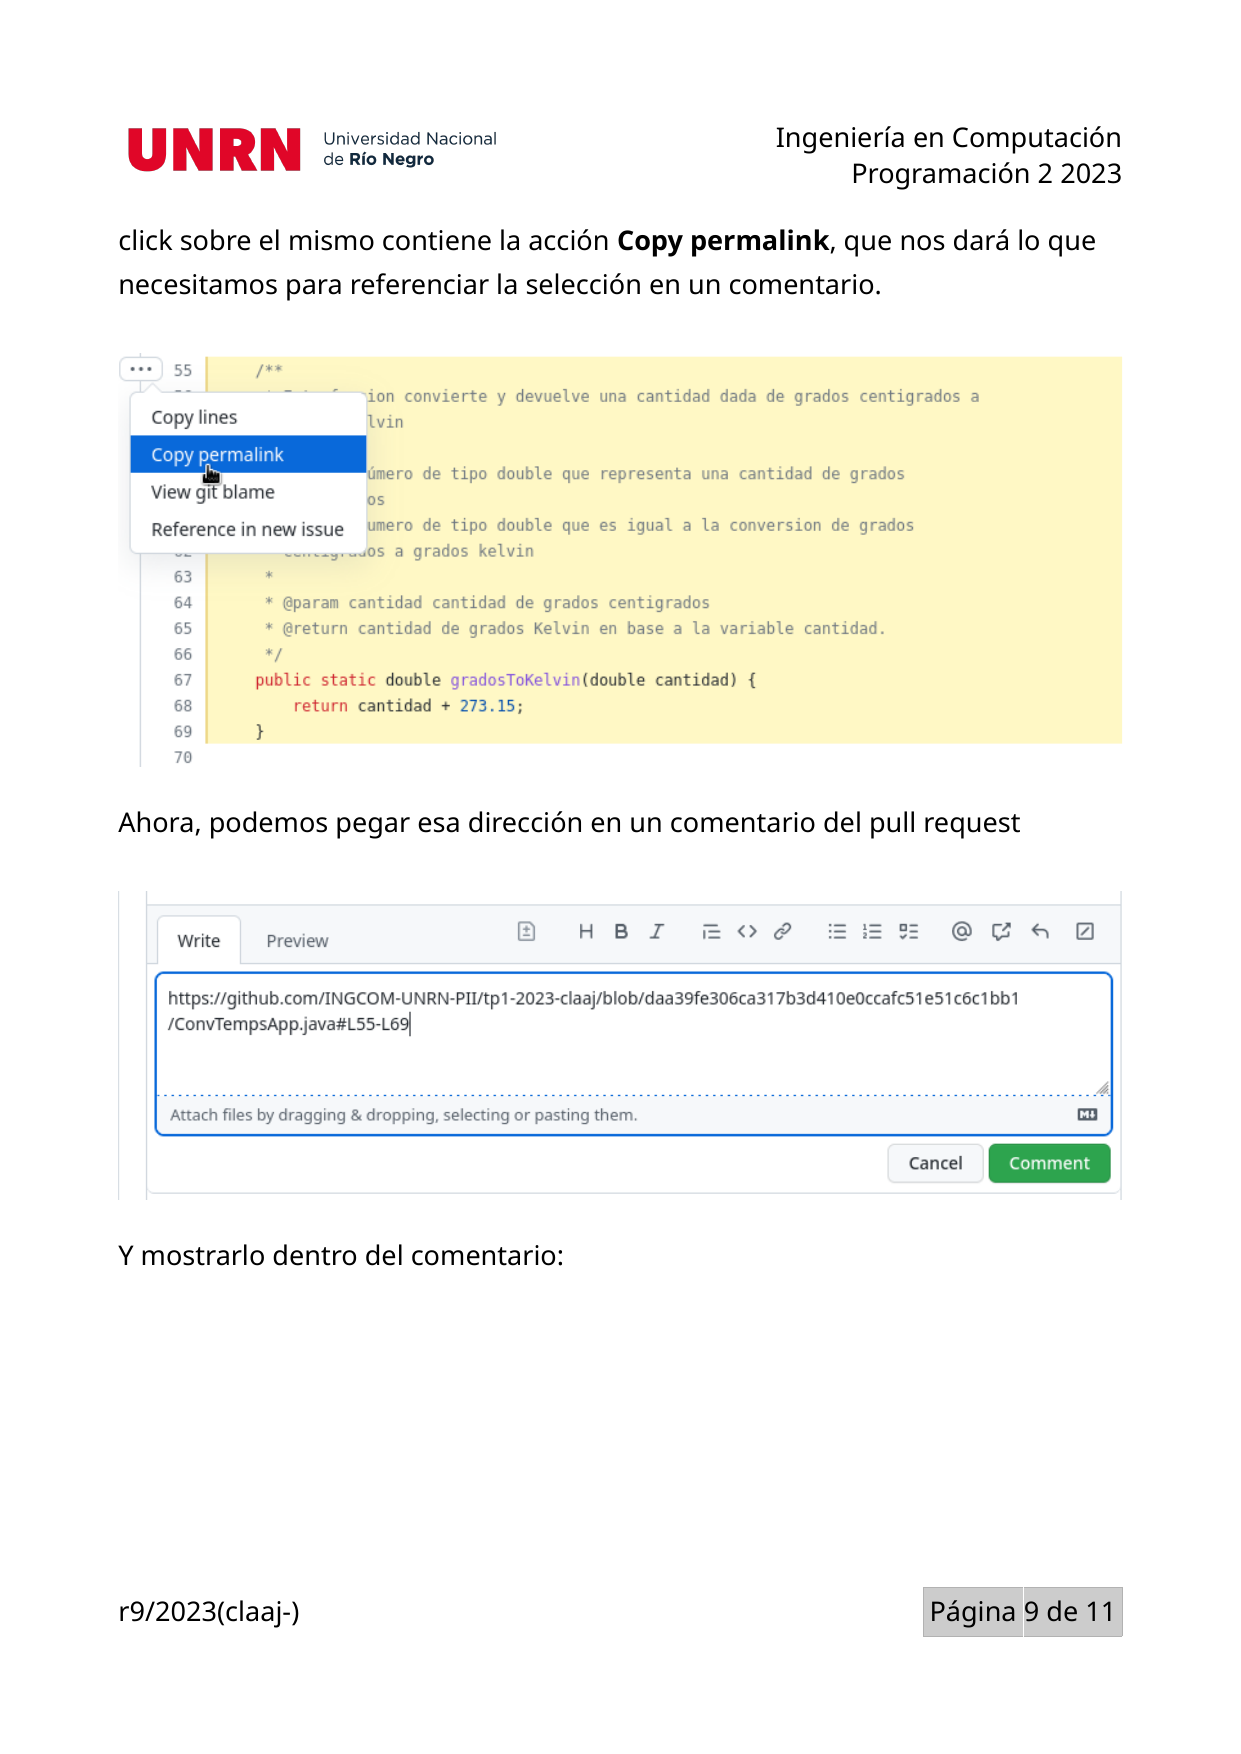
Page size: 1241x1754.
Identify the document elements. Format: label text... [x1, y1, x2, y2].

text Y mostrarlo dentro del comentario: [118, 1200, 1122, 1273]
picture [118, 891, 1123, 1200]
text Ahora, podemos pegar esa dirección en un comentario del pull request [118, 767, 1122, 840]
picture [118, 353, 1123, 767]
text click sobre el mismo contiene la acción Copy permalink, que nos dará lo que necesitamos para referenciar la selección en un comentario. [118, 221, 1122, 302]
picture [118, 118, 505, 180]
text [118, 324, 1122, 353]
text [118, 862, 1122, 891]
